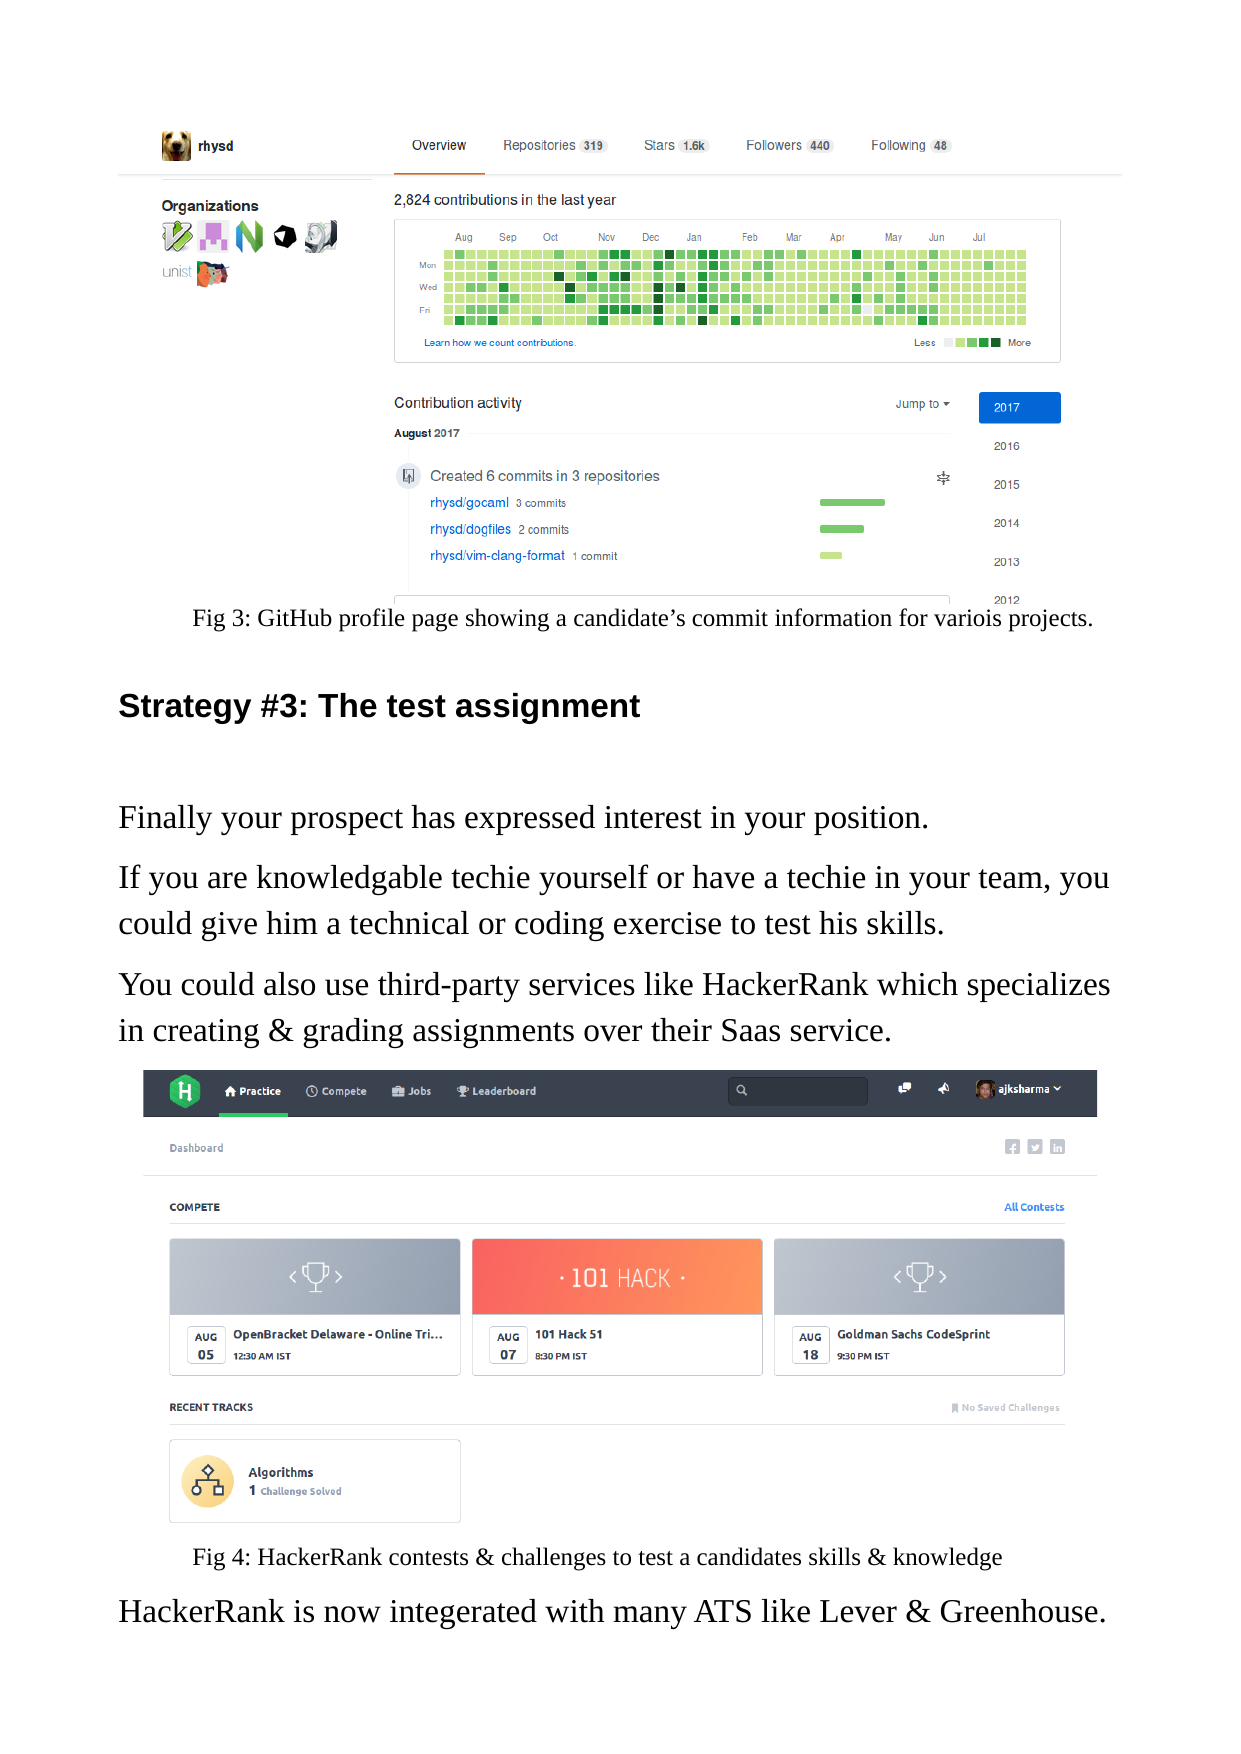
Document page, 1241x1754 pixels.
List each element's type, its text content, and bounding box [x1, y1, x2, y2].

text Fig 3: GitHub profile page showing a candidate’s commit information for variois projects. [118, 604, 1122, 632]
text HackerRank is now integerated with many ATS like Lever & Greenhouse. [118, 1591, 1122, 1629]
text You could also use third-party services like HackerRank which specializes in creating & grading assignments over their Saas service. [118, 964, 1122, 1048]
picture [118, 118, 1123, 604]
picture [143, 1070, 1098, 1537]
text If you are knowledgable techie yourself or have a techie in your team, you could give him a technical or coding exercise to test his skills. [118, 858, 1122, 942]
text Finally your prospect has expressed interest in your position. [118, 797, 1122, 835]
subtitle Strategy #3: The test assignment [118, 686, 1122, 724]
text Fig 4: HackerRank contests & challenges to test a candidates skills & knowledge [118, 1071, 1122, 1571]
